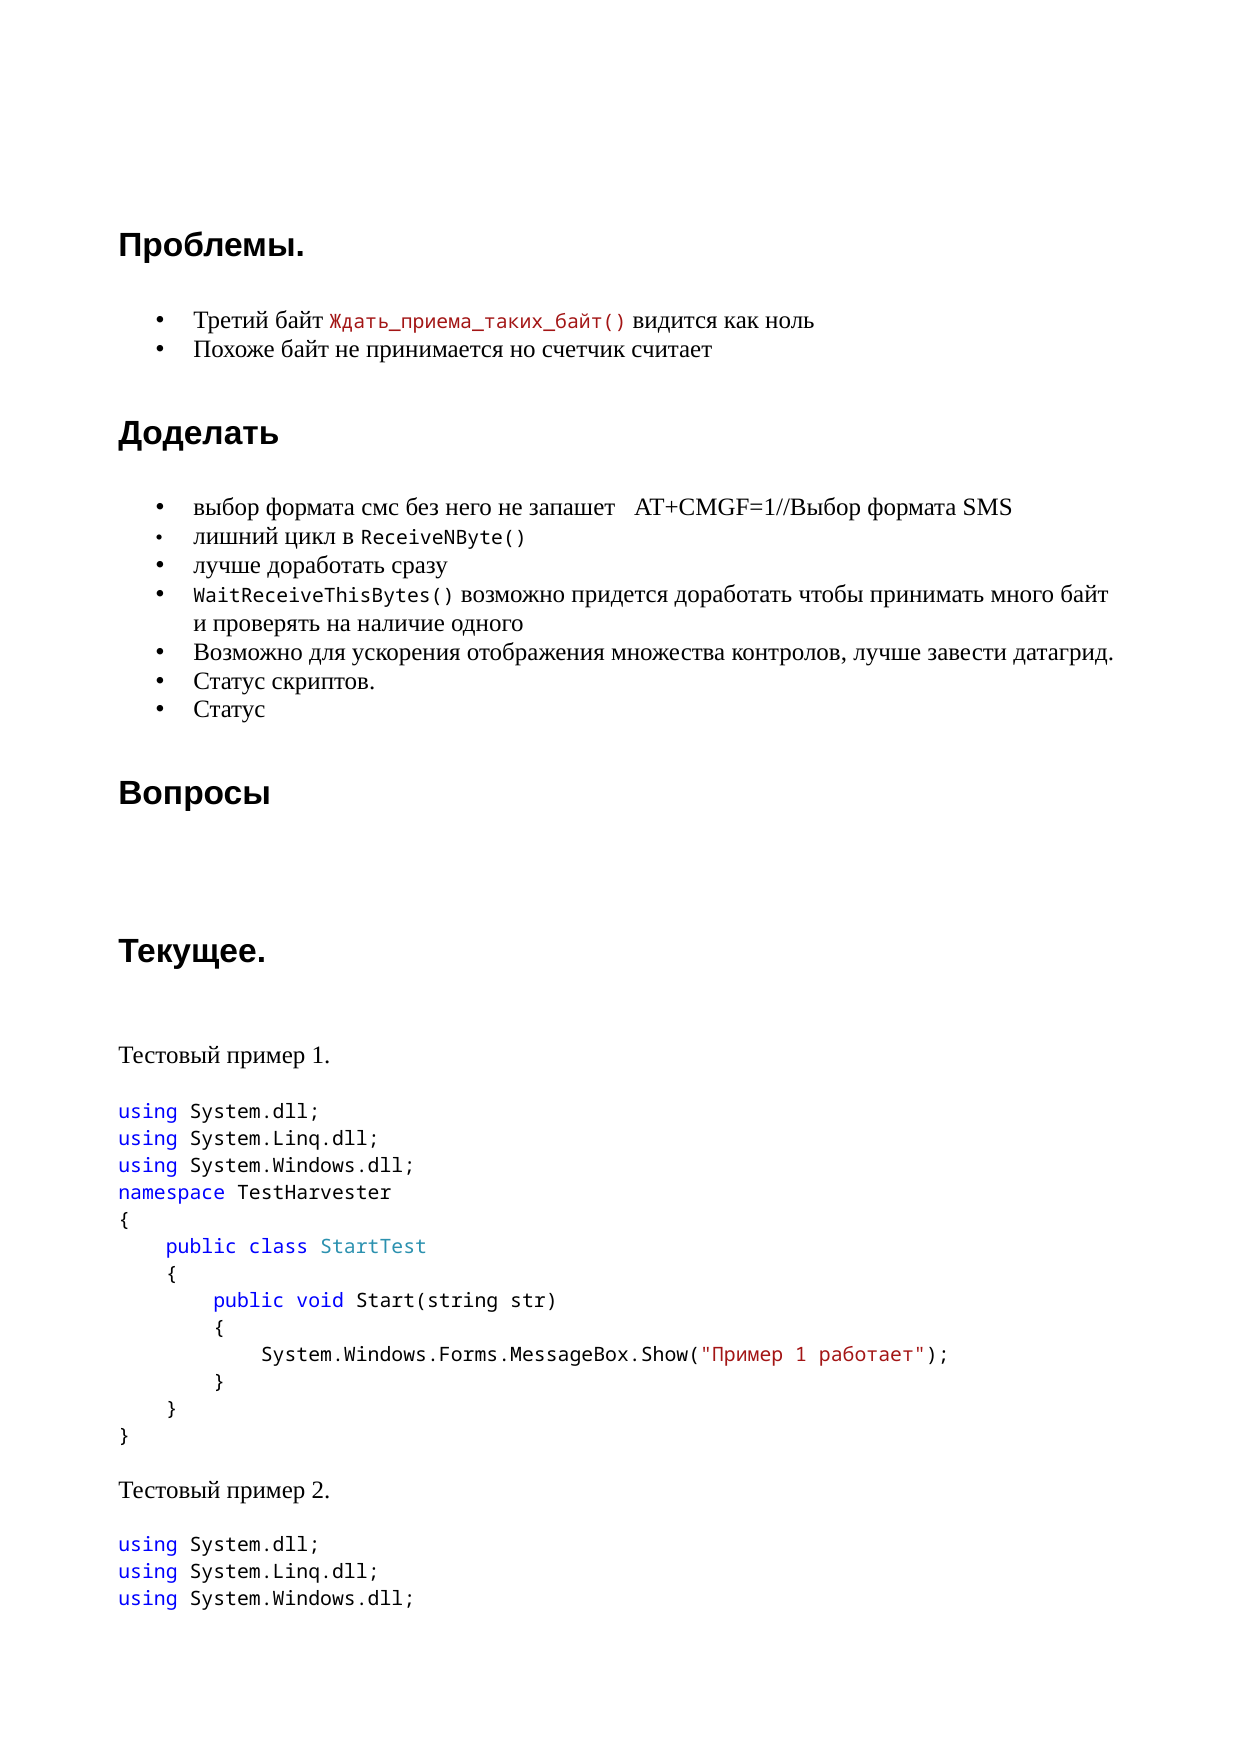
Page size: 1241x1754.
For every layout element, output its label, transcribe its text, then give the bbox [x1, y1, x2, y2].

list лучше доработать сразу [156, 550, 1122, 579]
list WaitReceiveThisBytes() возможно придется доработать чтобы принимать много байт и проверять на наличие одного [156, 579, 1122, 637]
list Похоже байт не принимается но счетчик считает [156, 334, 1122, 363]
text { [118, 1313, 1122, 1340]
subtitle Вопросы [118, 773, 1122, 812]
text { [118, 1259, 1122, 1286]
text public void Start(string str) [118, 1286, 1122, 1313]
text } [118, 1421, 1122, 1448]
text namespace TestHarvester [118, 1178, 1122, 1205]
text } [118, 1367, 1122, 1394]
text using System.Windows.dll; [118, 1151, 1122, 1178]
subtitle Текущее. [118, 931, 1122, 970]
list Статус [156, 694, 1122, 723]
text public class StartTest [118, 1232, 1122, 1259]
text System.Windows.Forms.MessageBox.Show("Пример 1 работает"); [118, 1340, 1122, 1367]
subtitle Доделать [118, 413, 1122, 451]
list выбор формата смс без него не запашет AT+CMGF=1//Выбор формата SMS [156, 492, 1122, 521]
text using System.Windows.dll; [118, 1585, 1122, 1612]
text { [118, 1205, 1122, 1232]
text using System.dll; [118, 1531, 1122, 1558]
text using System.Linq.dll; [118, 1558, 1122, 1585]
text } [118, 1394, 1122, 1421]
subtitle Проблемы. [118, 225, 1122, 264]
text using System.Linq.dll; [118, 1124, 1122, 1151]
text Тестовый пример 1. [118, 1040, 1122, 1068]
list Статус скриптов. [156, 666, 1122, 694]
list Третий байт Ждать_приема_таких_байт() видится как ноль [156, 305, 1122, 334]
list лишний цикл в ReceiveNByte() [156, 521, 1122, 550]
list Возможно для ускорения отображения множества контролов, лучше завести датагрид. [156, 637, 1122, 666]
text Тестовый пример 2. [118, 1475, 1122, 1504]
text using System.dll; [118, 1097, 1122, 1124]
